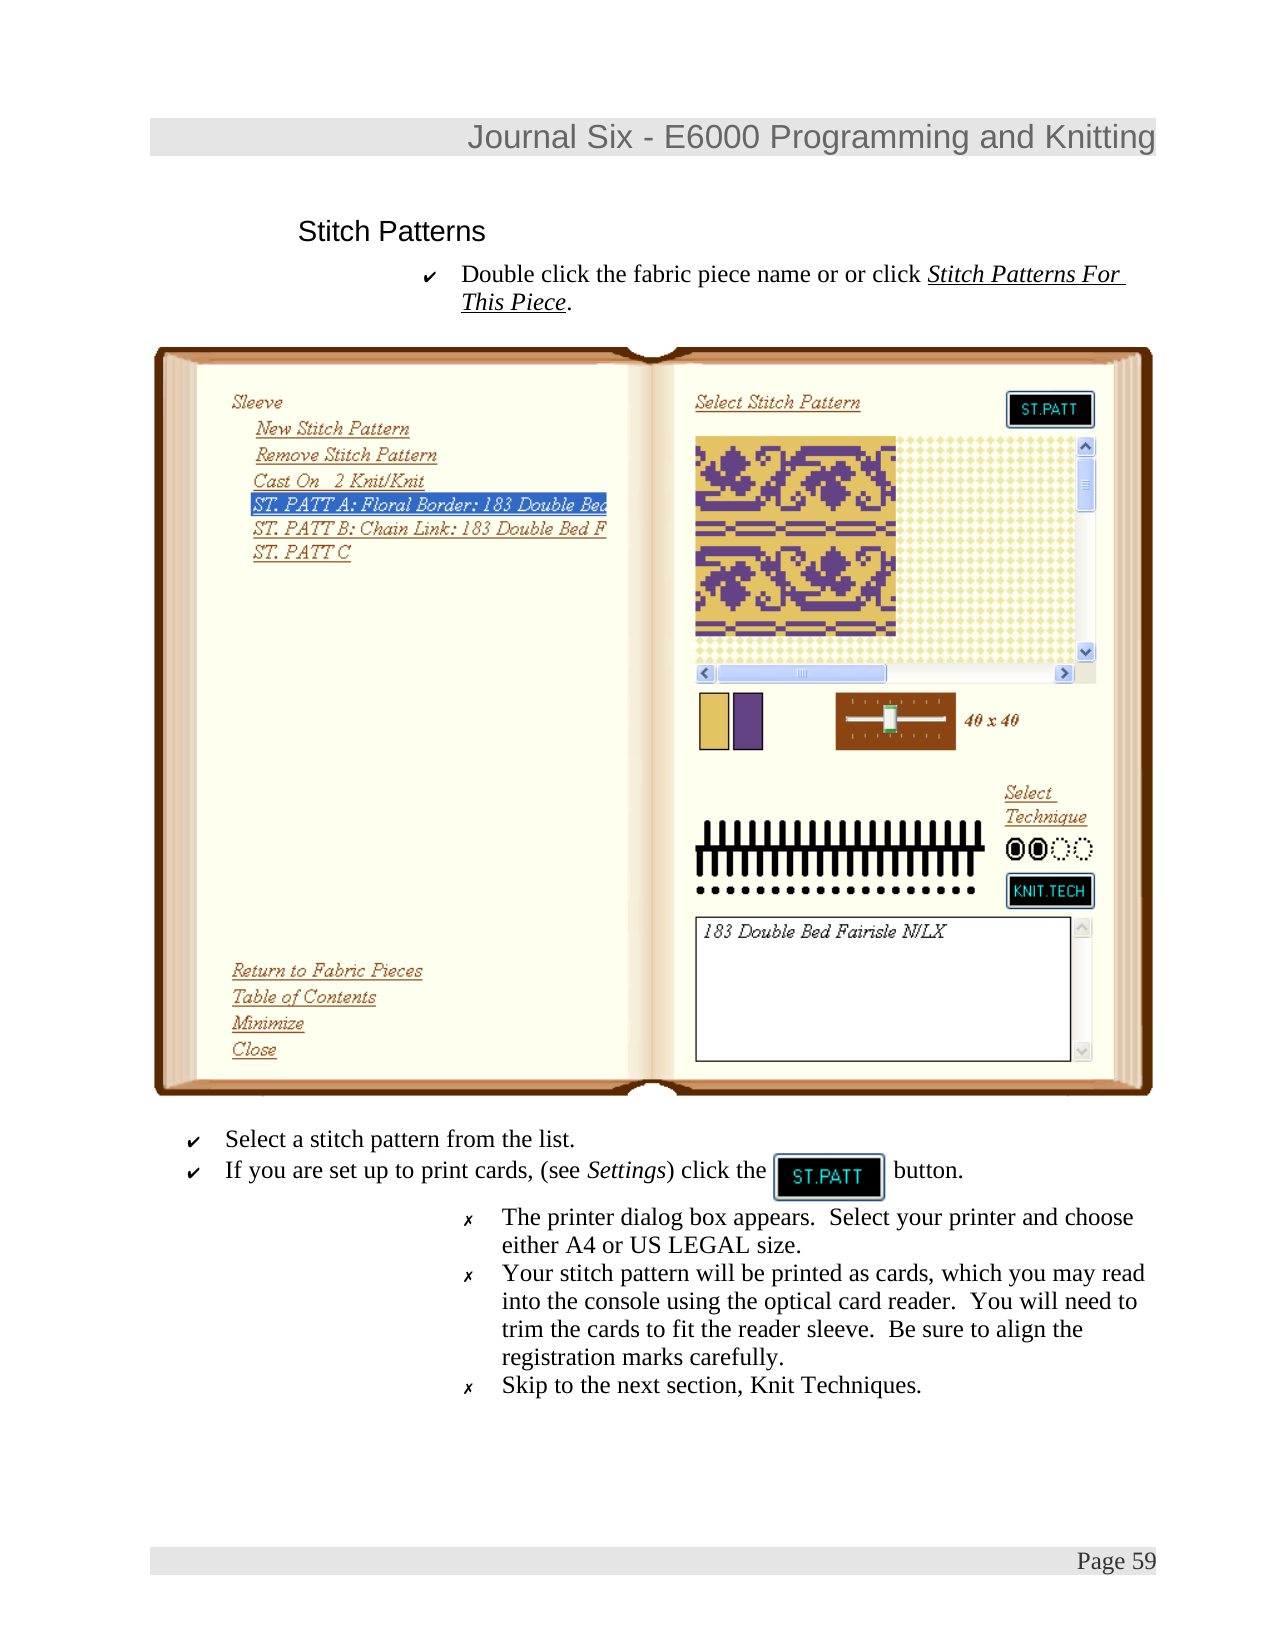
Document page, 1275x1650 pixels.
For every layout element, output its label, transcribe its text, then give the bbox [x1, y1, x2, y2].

list button. [887, 1153, 1156, 1203]
list Your stitch pattern will be printed as cards, which you may read into the console using the optical card reader. You will need to trim the cards to fit the reader sleeve. Be sure to align the registration marks carefully. [464, 1259, 1156, 1371]
list Skip to the next section, Knit Techniques. [464, 1371, 1156, 1399]
picture [772, 1153, 887, 1203]
list The printer dialog box appears. Select your printer and choose either A4 or US LEGAL size. [464, 1203, 1156, 1259]
list Double click the fabric piece name or or click Stitch Patterns For This Piece. [423, 260, 1156, 316]
picture [152, 347, 1154, 1097]
list Select a stitch pattern from the list. [187, 1125, 1156, 1153]
subtitle Stitch Patterns [298, 215, 1156, 247]
list If you are set up to print cards, (see Settings) click the [187, 1153, 772, 1203]
